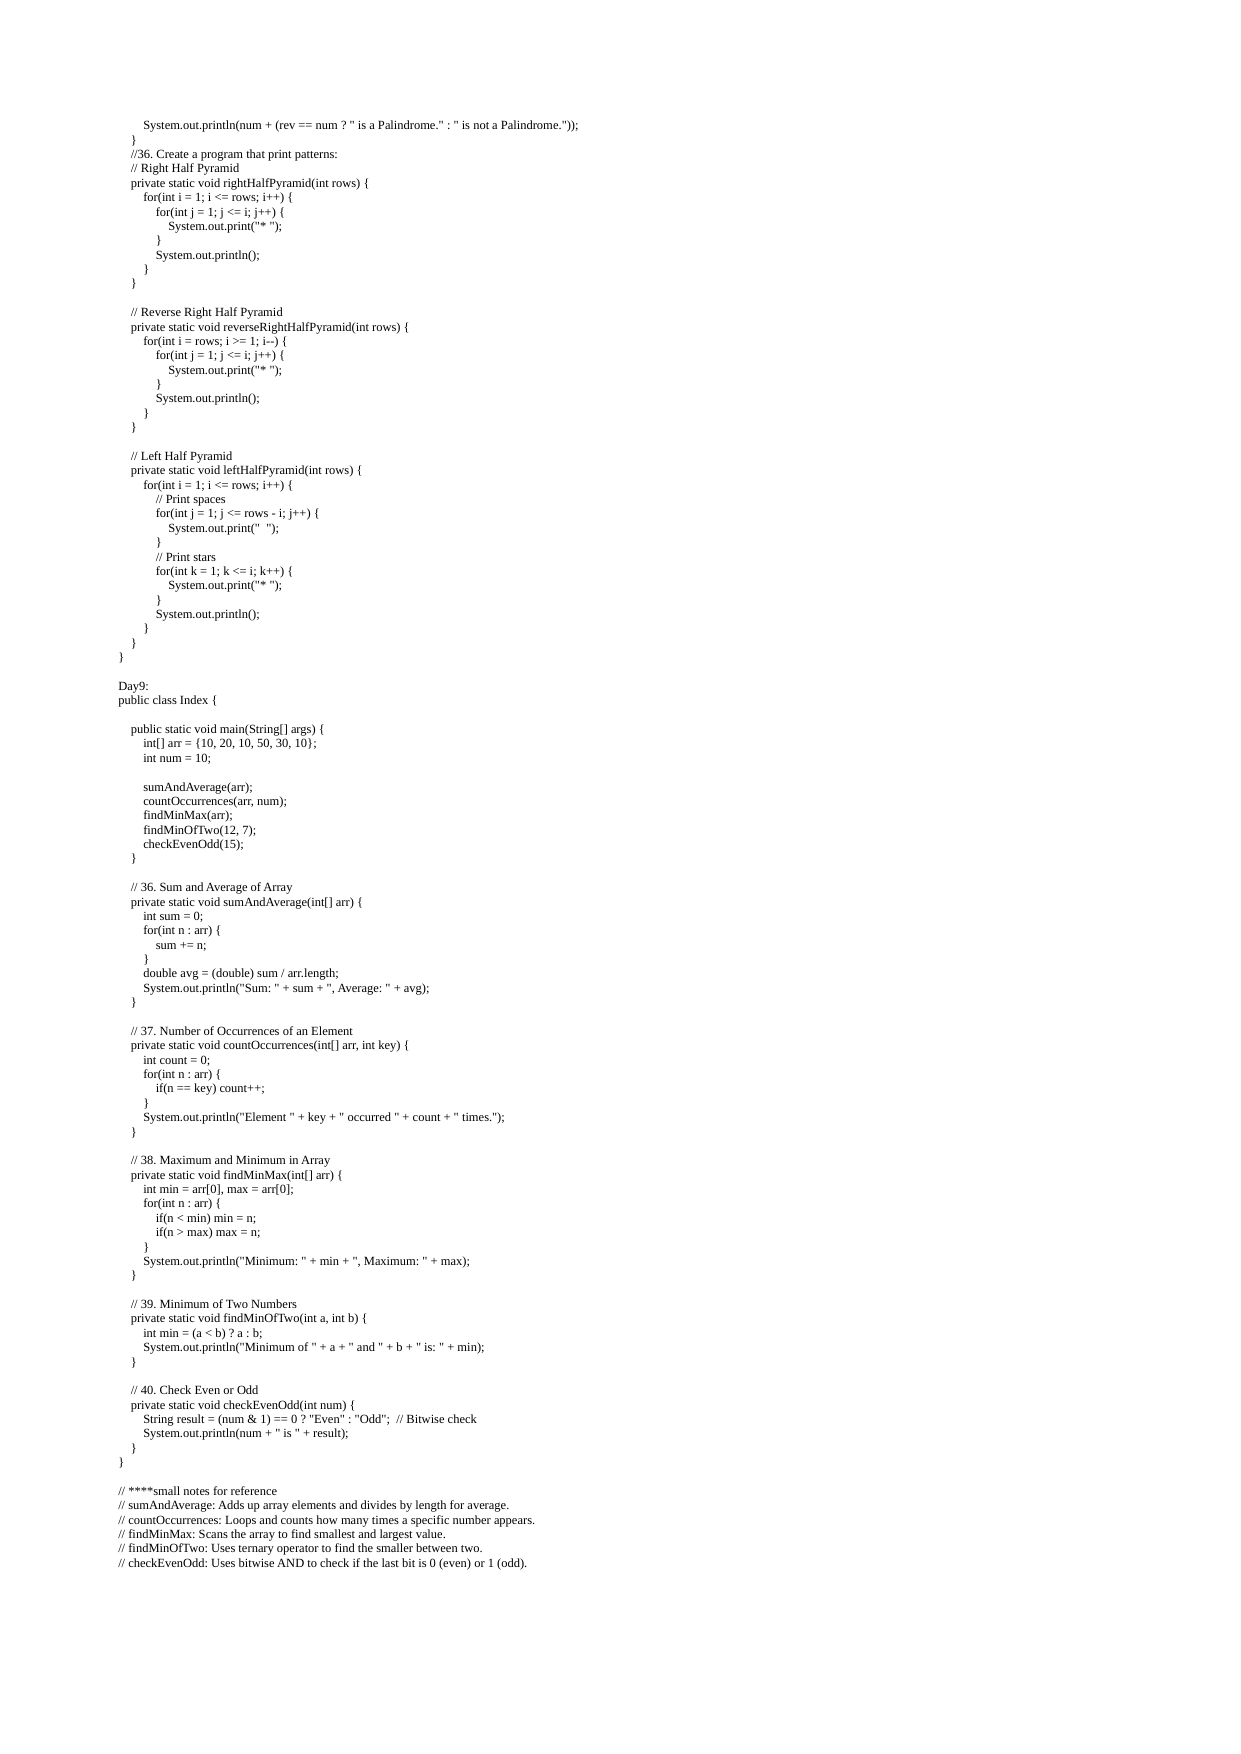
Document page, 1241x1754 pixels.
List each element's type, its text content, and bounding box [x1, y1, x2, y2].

text public static void main(String[] args) { [118, 722, 1146, 736]
text } [118, 377, 1146, 391]
text // checkEvenOdd: Uses bitwise AND to check if the last bit is 0 (even) or 1 (odd). [118, 1556, 1146, 1570]
text // sumAndAverage: Adds up array elements and divides by length for average. [118, 1498, 1146, 1512]
text int count = 0; [118, 1052, 1146, 1067]
text } [118, 233, 1146, 247]
text } [118, 650, 1146, 664]
text } [118, 132, 1146, 147]
text System.out.println(num + (rev == num ? " is a Palindrome." : " is not a Palindrome.")); [118, 118, 1146, 132]
text // Left Half Pyramid [118, 449, 1146, 463]
text for(int i = 1; i <= rows; i++) { [118, 477, 1146, 492]
text public class Index { [118, 693, 1146, 707]
text } [118, 262, 1146, 276]
text // Reverse Right Half Pyramid [118, 305, 1146, 319]
text } [118, 535, 1146, 549]
text private static void reverseRightHalfPyramid(int rows) { [118, 319, 1146, 334]
text sum += n; [118, 937, 1146, 952]
text } [118, 276, 1146, 291]
text } [118, 420, 1146, 434]
text } [118, 995, 1146, 1009]
text // 37. Number of Occurrences of an Element [118, 1024, 1146, 1038]
text System.out.print("* "); [118, 362, 1146, 377]
text if(n < min) min = n; [118, 1211, 1146, 1225]
text // 40. Check Even or Odd [118, 1383, 1146, 1397]
text System.out.println("Minimum: " + min + ", Maximum: " + max); [118, 1254, 1146, 1268]
text // Right Half Pyramid [118, 161, 1146, 176]
text System.out.println(); [118, 247, 1146, 262]
text // countOccurrences: Loops and counts how many times a specific number appears. [118, 1512, 1146, 1527]
text System.out.print("* "); [118, 219, 1146, 233]
text private static void findMinOfTwo(int a, int b) { [118, 1311, 1146, 1326]
text // 36. Sum and Average of Array [118, 880, 1146, 894]
text private static void leftHalfPyramid(int rows) { [118, 463, 1146, 477]
text int[] arr = {10, 20, 10, 50, 30, 10}; [118, 736, 1146, 751]
text findMinOfTwo(12, 7); [118, 822, 1146, 837]
text // 39. Minimum of Two Numbers [118, 1297, 1146, 1311]
text } [118, 1354, 1146, 1369]
text for(int n : arr) { [118, 1067, 1146, 1081]
text int num = 10; [118, 751, 1146, 765]
text if(n > max) max = n; [118, 1225, 1146, 1239]
text for(int n : arr) { [118, 1196, 1146, 1211]
text String result = (num & 1) == 0 ? "Even" : "Odd"; // Bitwise check [118, 1412, 1146, 1426]
text } [118, 406, 1146, 420]
text System.out.print("* "); [118, 578, 1146, 592]
text countOccurrences(arr, num); [118, 794, 1146, 808]
text } [118, 952, 1146, 966]
text // Print spaces [118, 492, 1146, 506]
text System.out.println(num + " is " + result); [118, 1426, 1146, 1441]
text } [118, 636, 1146, 650]
text findMinMax(arr); [118, 808, 1146, 822]
text private static void checkEvenOdd(int num) { [118, 1397, 1146, 1412]
text int sum = 0; [118, 909, 1146, 923]
text System.out.println(); [118, 607, 1146, 621]
text } [118, 1268, 1146, 1282]
text } [118, 592, 1146, 607]
text for(int i = rows; i >= 1; i--) { [118, 334, 1146, 348]
text private static void rightHalfPyramid(int rows) { [118, 176, 1146, 190]
text } [118, 1239, 1146, 1254]
text for(int i = 1; i <= rows; i++) { [118, 190, 1146, 204]
text for(int k = 1; k <= i; k++) { [118, 564, 1146, 578]
text } [118, 621, 1146, 636]
text //36. Create a program that print patterns: [118, 147, 1146, 161]
text double avg = (double) sum / arr.length; [118, 966, 1146, 981]
text for(int j = 1; j <= i; j++) { [118, 348, 1146, 362]
text private static void sumAndAverage(int[] arr) { [118, 894, 1146, 909]
text // findMinMax: Scans the array to find smallest and largest value. [118, 1527, 1146, 1541]
text if(n == key) count++; [118, 1081, 1146, 1096]
text } [118, 851, 1146, 866]
text } [118, 1124, 1146, 1139]
text System.out.print(" "); [118, 521, 1146, 535]
text } [118, 1096, 1146, 1110]
text // findMinOfTwo: Uses ternary operator to find the smaller between two. [118, 1541, 1146, 1556]
text System.out.println(); [118, 391, 1146, 406]
text int min = arr[0], max = arr[0]; [118, 1182, 1146, 1196]
text private static void countOccurrences(int[] arr, int key) { [118, 1038, 1146, 1052]
text // Print stars [118, 549, 1146, 564]
text checkEvenOdd(15); [118, 837, 1146, 851]
text // ****small notes for reference [118, 1484, 1146, 1498]
text private static void findMinMax(int[] arr) { [118, 1167, 1146, 1182]
text } [118, 1455, 1146, 1469]
text sumAndAverage(arr); [118, 779, 1146, 794]
text System.out.println("Sum: " + sum + ", Average: " + avg); [118, 981, 1146, 995]
text } [118, 1441, 1146, 1455]
text for(int j = 1; j <= i; j++) { [118, 204, 1146, 219]
text // 38. Maximum and Minimum in Array [118, 1153, 1146, 1167]
text System.out.println("Minimum of " + a + " and " + b + " is: " + min); [118, 1340, 1146, 1354]
text Day9: [118, 679, 1146, 693]
text for(int n : arr) { [118, 923, 1146, 937]
text System.out.println("Element " + key + " occurred " + count + " times."); [118, 1110, 1146, 1124]
text int min = (a < b) ? a : b; [118, 1326, 1146, 1340]
text for(int j = 1; j <= rows - i; j++) { [118, 506, 1146, 521]
